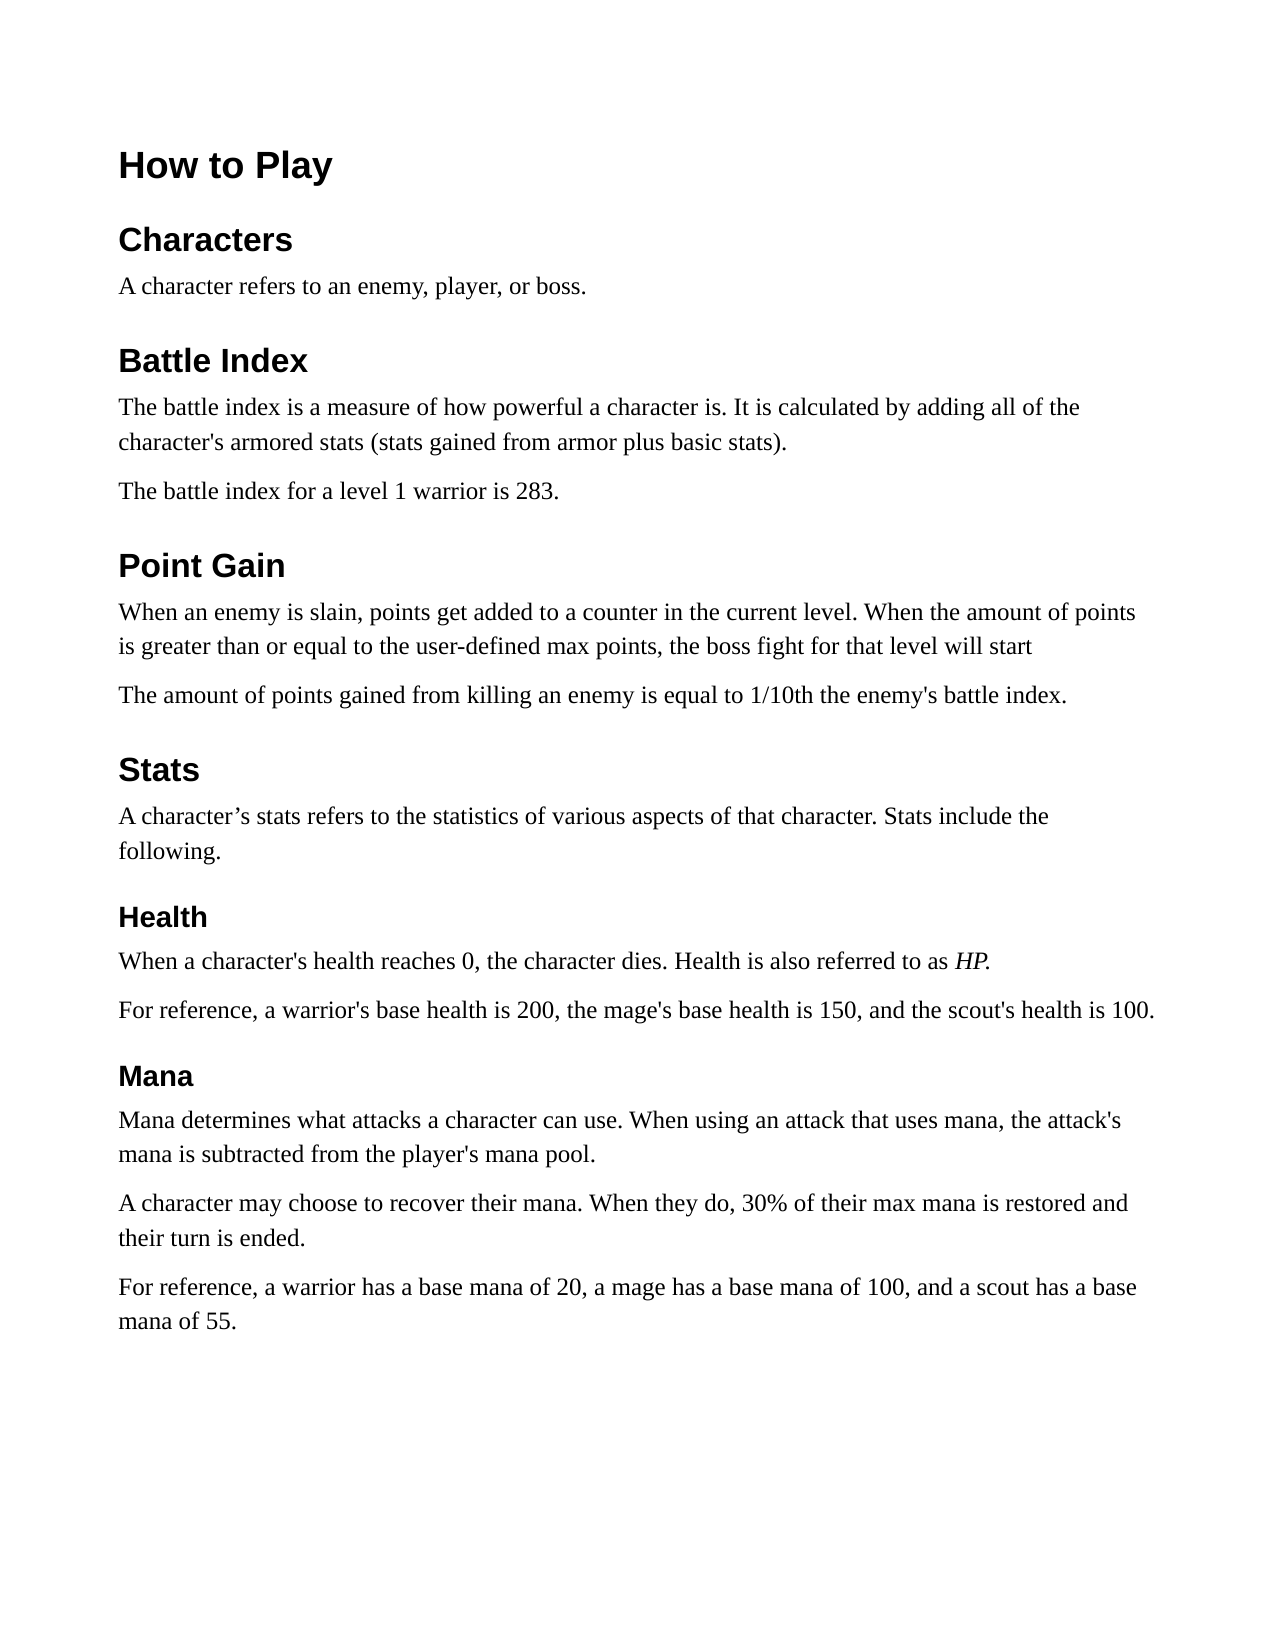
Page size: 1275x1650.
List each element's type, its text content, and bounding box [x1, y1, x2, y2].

text The battle index for a level 1 warrior is 283. [118, 476, 1157, 504]
text A character’s stats refers to the statistics of various aspects of that character. Stats include the following. [118, 801, 1157, 865]
text A character refers to an enemy, player, or boss. [118, 271, 1157, 300]
subtitle Characters [118, 220, 1157, 259]
text For reference, a warrior's base health is 200, the mage's base health is 150, and the scout's health is 100. [118, 995, 1157, 1024]
text When an enemy is slain, points get added to a counter in the current level. When the amount of points is greater than or equal to the user-defined max points, the boss fight for that level will start [118, 597, 1157, 660]
text For reference, a warrior has a base mana of 20, a mage has a base mana of 100, and a scout has a base mana of 55. [118, 1272, 1157, 1335]
text A character may choose to recover their mana. When they do, 30% of their max mana is restored and their turn is ended. [118, 1188, 1157, 1252]
text The battle index is a measure of how powerful a character is. It is calculated by adding all of the character's armored stats (stats gained from armor plus basic stats). [118, 392, 1157, 456]
subtitle Stats [118, 750, 1157, 789]
text Mana determines what attacks a character can use. When using an attack that uses mana, the attack's mana is subtracted from the player's mana pool. [118, 1105, 1157, 1168]
subtitle Health [118, 899, 1157, 933]
text When a character's health reaches 0, the character dies. Health is also referred to as HP. [118, 946, 1157, 974]
subtitle Mana [118, 1058, 1157, 1092]
subtitle How to Play [118, 143, 1157, 187]
text The amount of points gained from killing an enemy is equal to 1/10th the enemy's battle index. [118, 680, 1157, 709]
subtitle Battle Index [118, 341, 1157, 380]
subtitle Point Gain [118, 546, 1157, 584]
